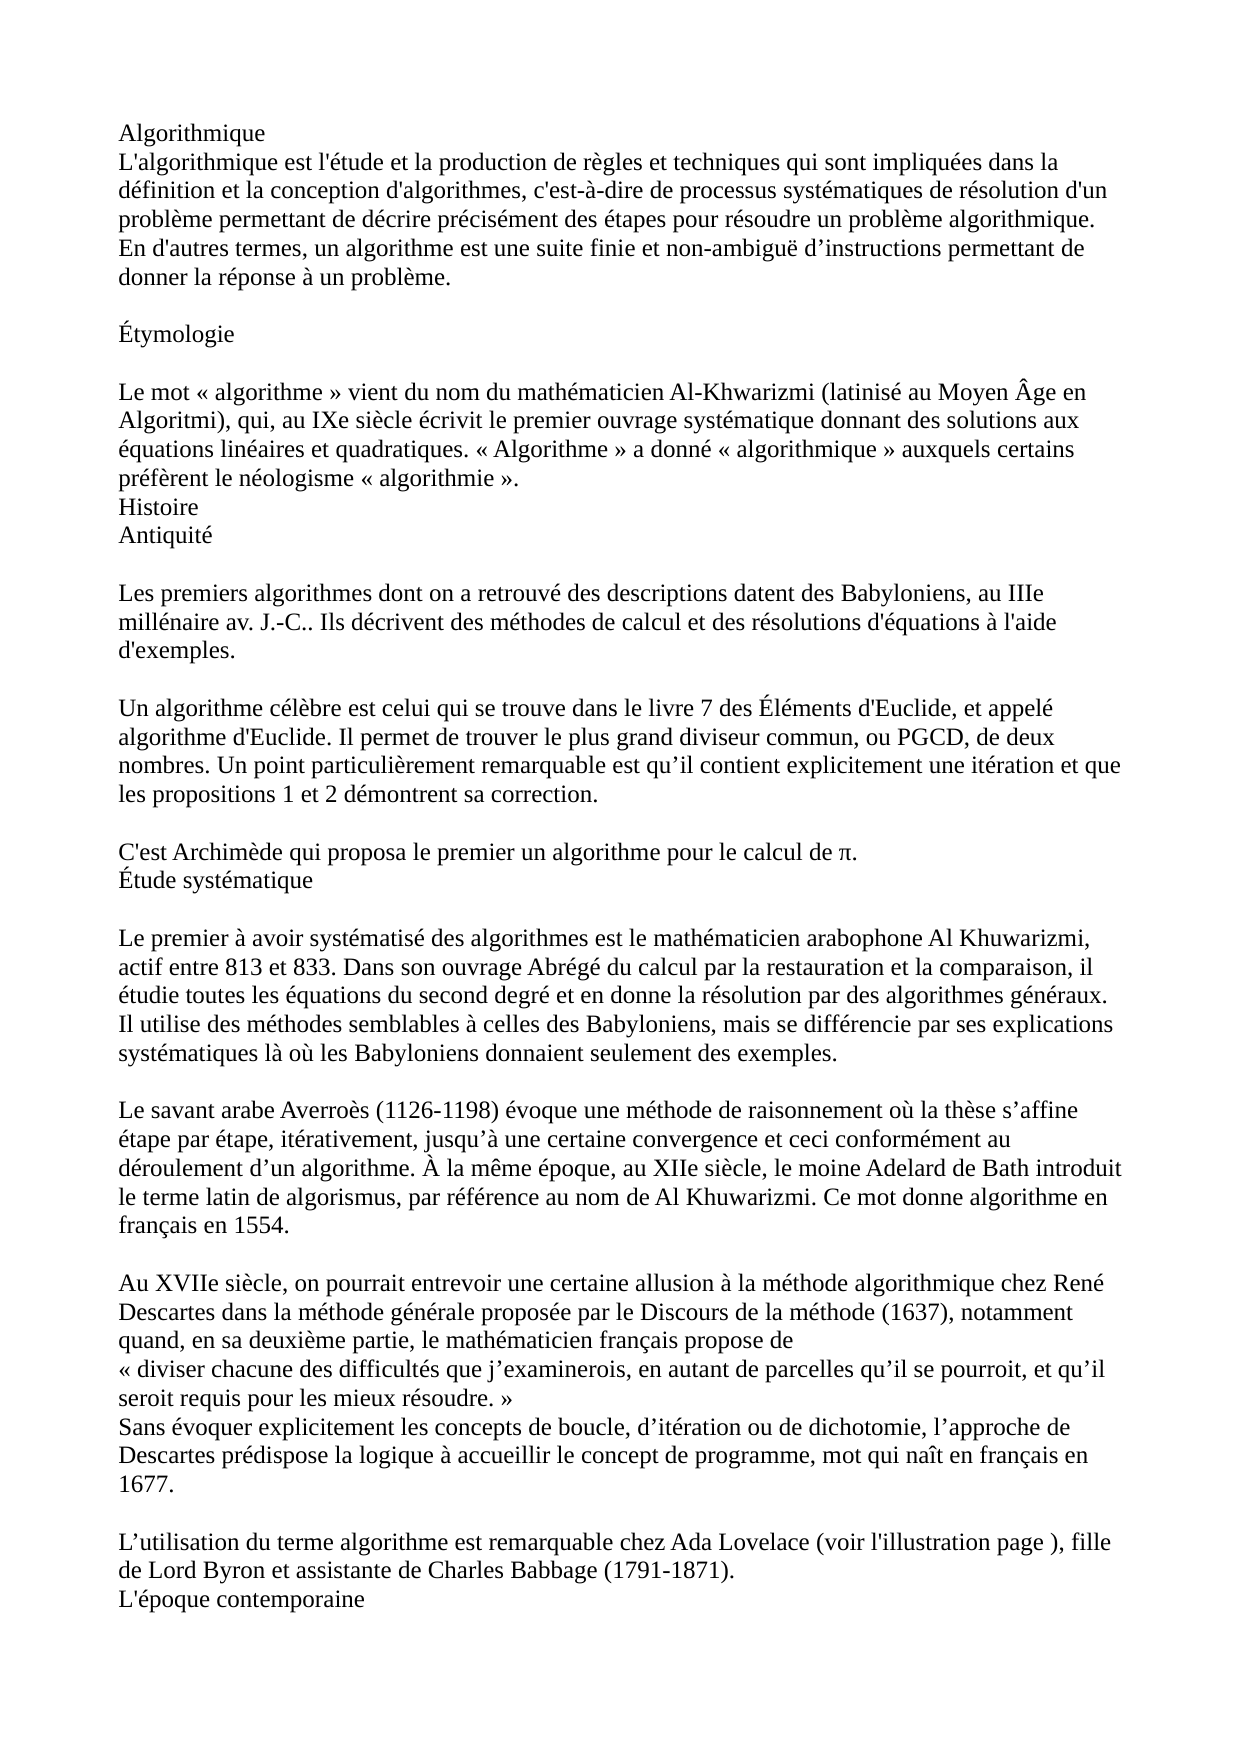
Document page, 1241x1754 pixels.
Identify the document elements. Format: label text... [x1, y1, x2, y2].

text Les premiers algorithmes dont on a retrouvé des descriptions datent des Babyloniens, au IIIe millénaire av. J.-C.. Ils décrivent des méthodes de calcul et des résolutions d'équations à l'aide d'exemples. [118, 578, 1122, 664]
text Au XVIIe siècle, on pourrait entrevoir une certaine allusion à la méthode algorithmique chez René Descartes dans la méthode générale proposée par le Discours de la méthode (1637), notamment quand, en sa deuxième partie, le mathématicien français propose de [118, 1268, 1122, 1354]
text Étude systématique [118, 866, 1122, 894]
text Sans évoquer explicitement les concepts de boucle, d’itération ou de dichotomie, l’approche de Descartes prédispose la logique à accueillir le concept de programme, mot qui naît en français en 1677. [118, 1412, 1122, 1498]
text Antiquité [118, 521, 1122, 549]
text L'algorithmique est l'étude et la production de règles et techniques qui sont impliquées dans la définition et la conception d'algorithmes, c'est-à-dire de processus systématiques de résolution d'un problème permettant de décrire précisément des étapes pour résoudre un problème algorithmique. En d'autres termes, un algorithme est une suite finie et non-ambiguë d’instructions permettant de donner la réponse à un problème. [118, 147, 1122, 291]
text Le mot « algorithme » vient du nom du mathématicien Al-Khwarizmi (latinisé au Moyen Âge en Algoritmi), qui, au IXe siècle écrivit le premier ouvrage systématique donnant des solutions aux équations linéaires et quadratiques. « Algorithme » a donné « algorithmique » auxquels certains préfèrent le néologisme « algorithmie ». [118, 377, 1122, 492]
text Le premier à avoir systématisé des algorithmes est le mathématicien arabophone Al Khuwarizmi, actif entre 813 et 833. Dans son ouvrage Abrégé du calcul par la restauration et la comparaison, il étudie toutes les équations du second degré et en donne la résolution par des algorithmes généraux. Il utilise des méthodes semblables à celles des Babyloniens, mais se différencie par ses explications systématiques là où les Babyloniens donnaient seulement des exemples. [118, 923, 1122, 1067]
text « diviser chacune des difficultés que j’examinerois, en autant de parcelles qu’il se pourroit, et qu’il seroit requis pour les mieux résoudre. » [118, 1354, 1122, 1412]
text L’utilisation du terme algorithme est remarquable chez Ada Lovelace (voir l'illustration page ), fille de Lord Byron et assistante de Charles Babbage (1791-1871). [118, 1527, 1122, 1584]
text Un algorithme célèbre est celui qui se trouve dans le livre 7 des Éléments d'Euclide, et appelé algorithme d'Euclide. Il permet de trouver le plus grand diviseur commun, ou PGCD, de deux nombres. Un point particulièrement remarquable est qu’il contient explicitement une itération et que les propositions 1 et 2 démontrent sa correction. [118, 693, 1122, 808]
text Le savant arabe Averroès (1126-1198) évoque une méthode de raisonnement où la thèse s’affine étape par étape, itérativement, jusqu’à une certaine convergence et ceci conformément au déroulement d’un algorithme. À la même époque, au XIIe siècle, le moine Adelard de Bath introduit le terme latin de algorismus, par référence au nom de Al Khuwarizmi. Ce mot donne algorithme en français en 1554. [118, 1096, 1122, 1239]
text Histoire [118, 492, 1122, 521]
text Étymologie [118, 319, 1122, 348]
text L'époque contemporaine [118, 1584, 1122, 1613]
text C'est Archimède qui proposa le premier un algorithme pour le calcul de π. [118, 837, 1122, 866]
text Algorithmique [118, 118, 1122, 147]
